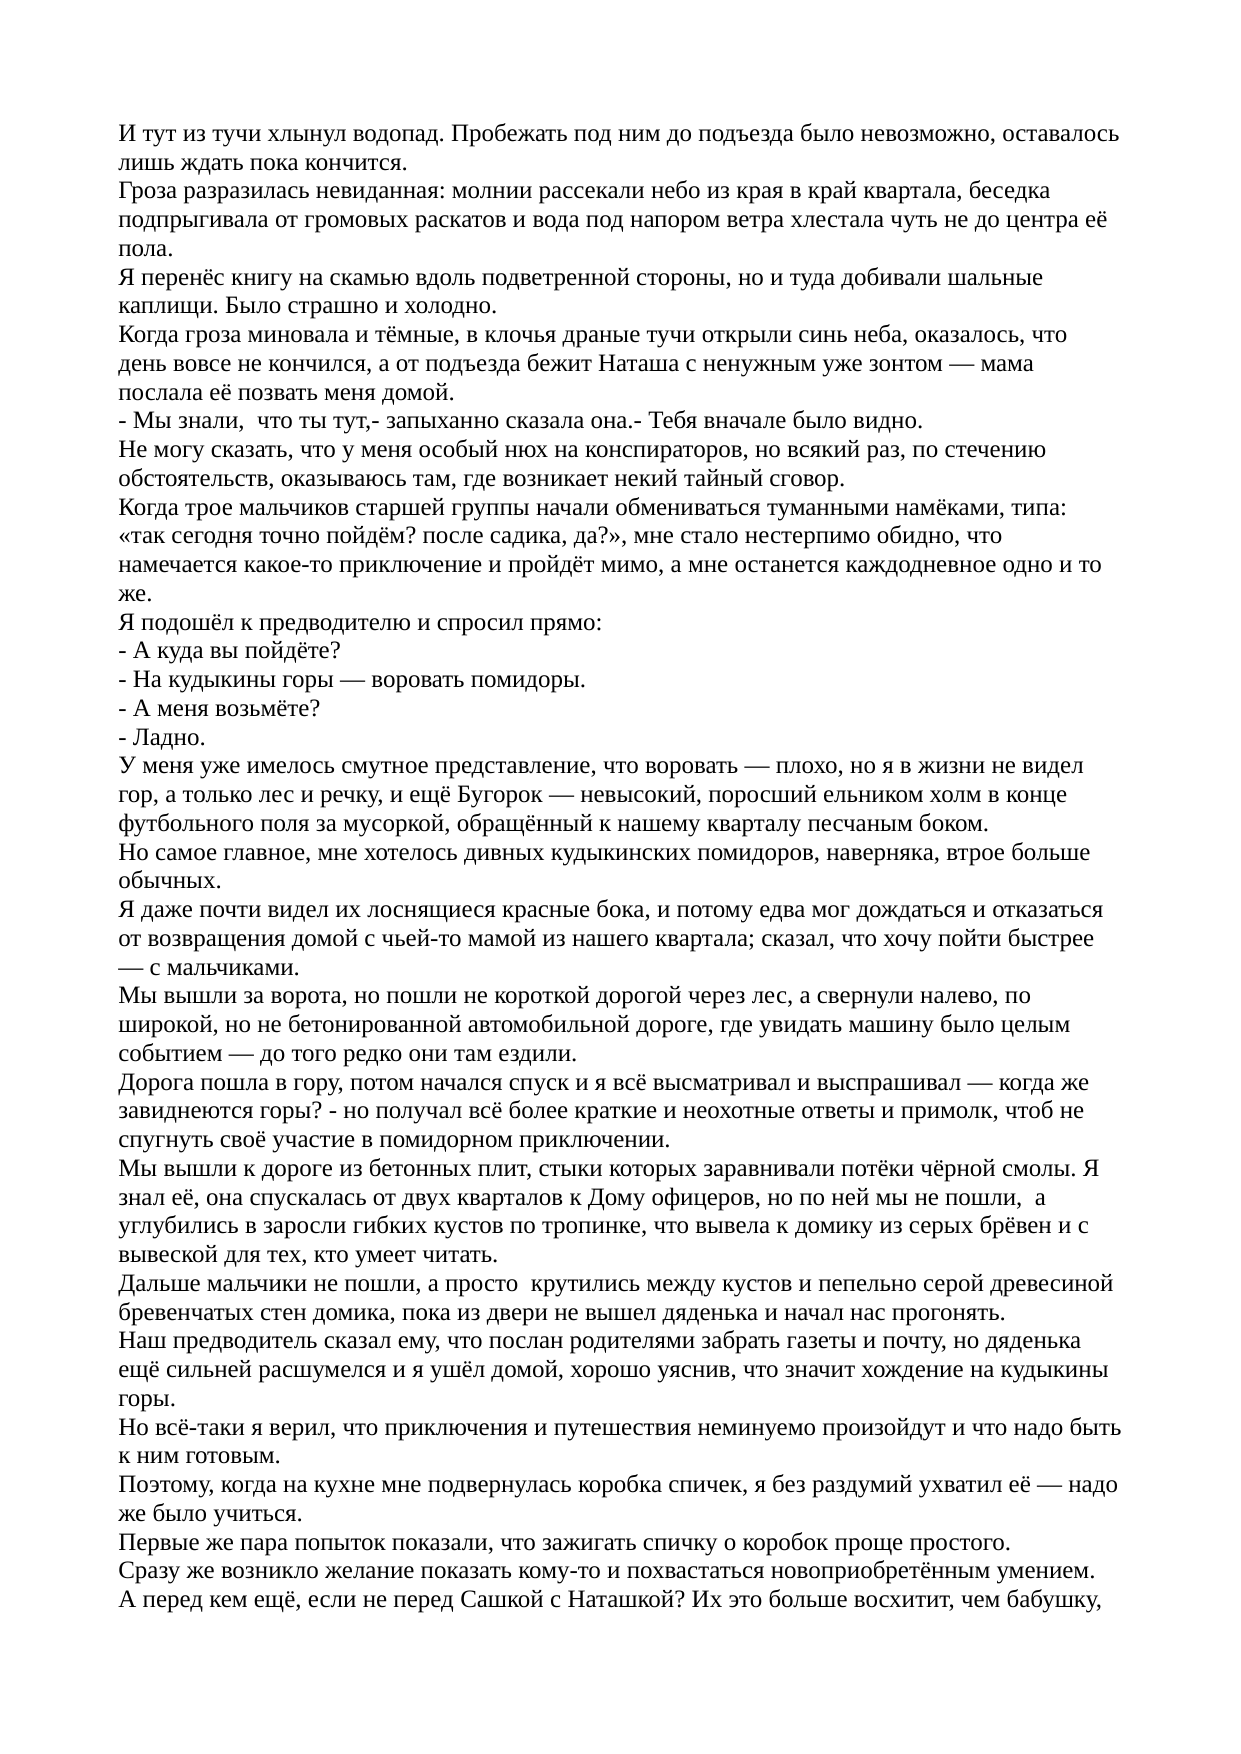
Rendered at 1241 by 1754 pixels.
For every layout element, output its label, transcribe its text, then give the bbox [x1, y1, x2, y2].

text Мы вышли за ворота, но пошли не короткой дорогой через лес, а свернули налево, по широкой, но не бетонированной автомобильной дороге, где увидать машину было целым событием — до того редко они там ездили. [118, 981, 1122, 1067]
text Дальше мальчики не пошли, а просто крутились между кустов и пепельно серой древесиной бревенчатых стен домика, пока из двери не вышел дяденька и начал нас прогонять. [118, 1268, 1122, 1326]
text Поэтому, когда на кухне мне подвернулась коробка спичек, я без раздумий ухватил её — надо же было учиться. [118, 1469, 1122, 1527]
text Я подошёл к предводителю и спросил прямо: [118, 607, 1122, 636]
text Наш предводитель сказал ему, что послан родителями забрать газеты и почту, но дяденька ещё сильней расшумелся и я ушёл домой, хорошо уяснив, что значит хождение на кудыкины горы. [118, 1326, 1122, 1412]
text Дорога пошла в гору, потом начался спуск и я всё высматривал и выспрашивал — когда же завиднеются горы? - но получал всё более краткие и неохотные ответы и примолк, чтоб не спугнуть своё участие в помидорном приключении. [118, 1067, 1122, 1153]
text Когда трое мальчиков старшей группы начали обмениваться туманными намёками, типа: [118, 492, 1122, 521]
text Сразу же возникло желание показать кому-то и похвастаться новоприобретённым умением. [118, 1556, 1122, 1584]
text Первые же пара попыток показали, что зажигать спичку о коробок проще простого. [118, 1527, 1122, 1556]
text - Мы знали, что ты тут,- запыханно сказала она.- Тебя вначале было видно. [118, 406, 1122, 434]
text - На кудыкины горы — воровать помидоры. [118, 664, 1122, 693]
text И тут из тучи хлынул водопад. Пробежать под ним до подъезда было невозможно, оставалось лишь ждать пока кончится. [118, 118, 1122, 176]
text «так сегодня точно пойдём? после садика, да?», мне стало нестерпимо обидно, что намечается какое-то приключение и пройдёт мимо, а мне останется каждодневное одно и то же. [118, 521, 1122, 607]
text - А куда вы пойдёте? [118, 636, 1122, 664]
text - Ладно. [118, 722, 1122, 751]
text Не могу сказать, что у меня особый нюх на конспираторов, но всякий раз, по стечению обстоятельств, оказываюсь там, где возникает некий тайный сговор. [118, 434, 1122, 492]
text Но всё-таки я верил, что приключения и путешествия неминуемо произойдут и что надо быть к ним готовым. [118, 1412, 1122, 1469]
text А перед кем ещё, если не перед Сашкой с Наташкой? Их это больше восхитит, чем бабушку, [118, 1584, 1122, 1613]
text Но самое главное, мне хотелось дивных кудыкинских помидоров, наверняка, втрое больше обычных. [118, 837, 1122, 894]
text Я даже почти видел их лоснящиеся красные бока, и потому едва мог дождаться и отказаться от возвращения домой с чьей-то мамой из нашего квартала; сказал, что хочу пойти быстрее — с мальчиками. [118, 894, 1122, 981]
text У меня уже имелось смутное представление, что воровать — плохо, но я в жизни не видел гор, а только лес и речку, и ещё Бугорок — невысокий, поросший ельником холм в конце футбольного поля за мусоркой, обращённый к нашему кварталу песчаным боком. [118, 751, 1122, 837]
text Я перенёс книгу на скамью вдоль подветренной стороны, но и туда добивали шальные каплищи. Было страшно и холодно. [118, 262, 1122, 319]
text Когда гроза миновала и тёмные, в клочья драные тучи открыли синь неба, оказалось, что день вовсе не кончился, а от подъезда бежит Наташа с ненужным уже зонтом — мама послала её позвать меня домой. [118, 319, 1122, 406]
text Гроза разразилась невиданная: молнии рассекали небо из края в край квартала, беседка подпрыгивала от громовых раскатов и вода под напором ветра хлестала чуть не до центра её пола. [118, 176, 1122, 262]
text Мы вышли к дороге из бетонных плит, стыки которых заравнивали потёки чёрной смолы. Я знал её, она спускалась от двух кварталов к Дому офицеров, но по ней мы не пошли, а углубились в заросли гибких кустов по тропинке, что вывела к домику из серых брёвен и с вывеской для тех, кто умеет читать. [118, 1153, 1122, 1268]
text - А меня возьмёте? [118, 693, 1122, 722]
